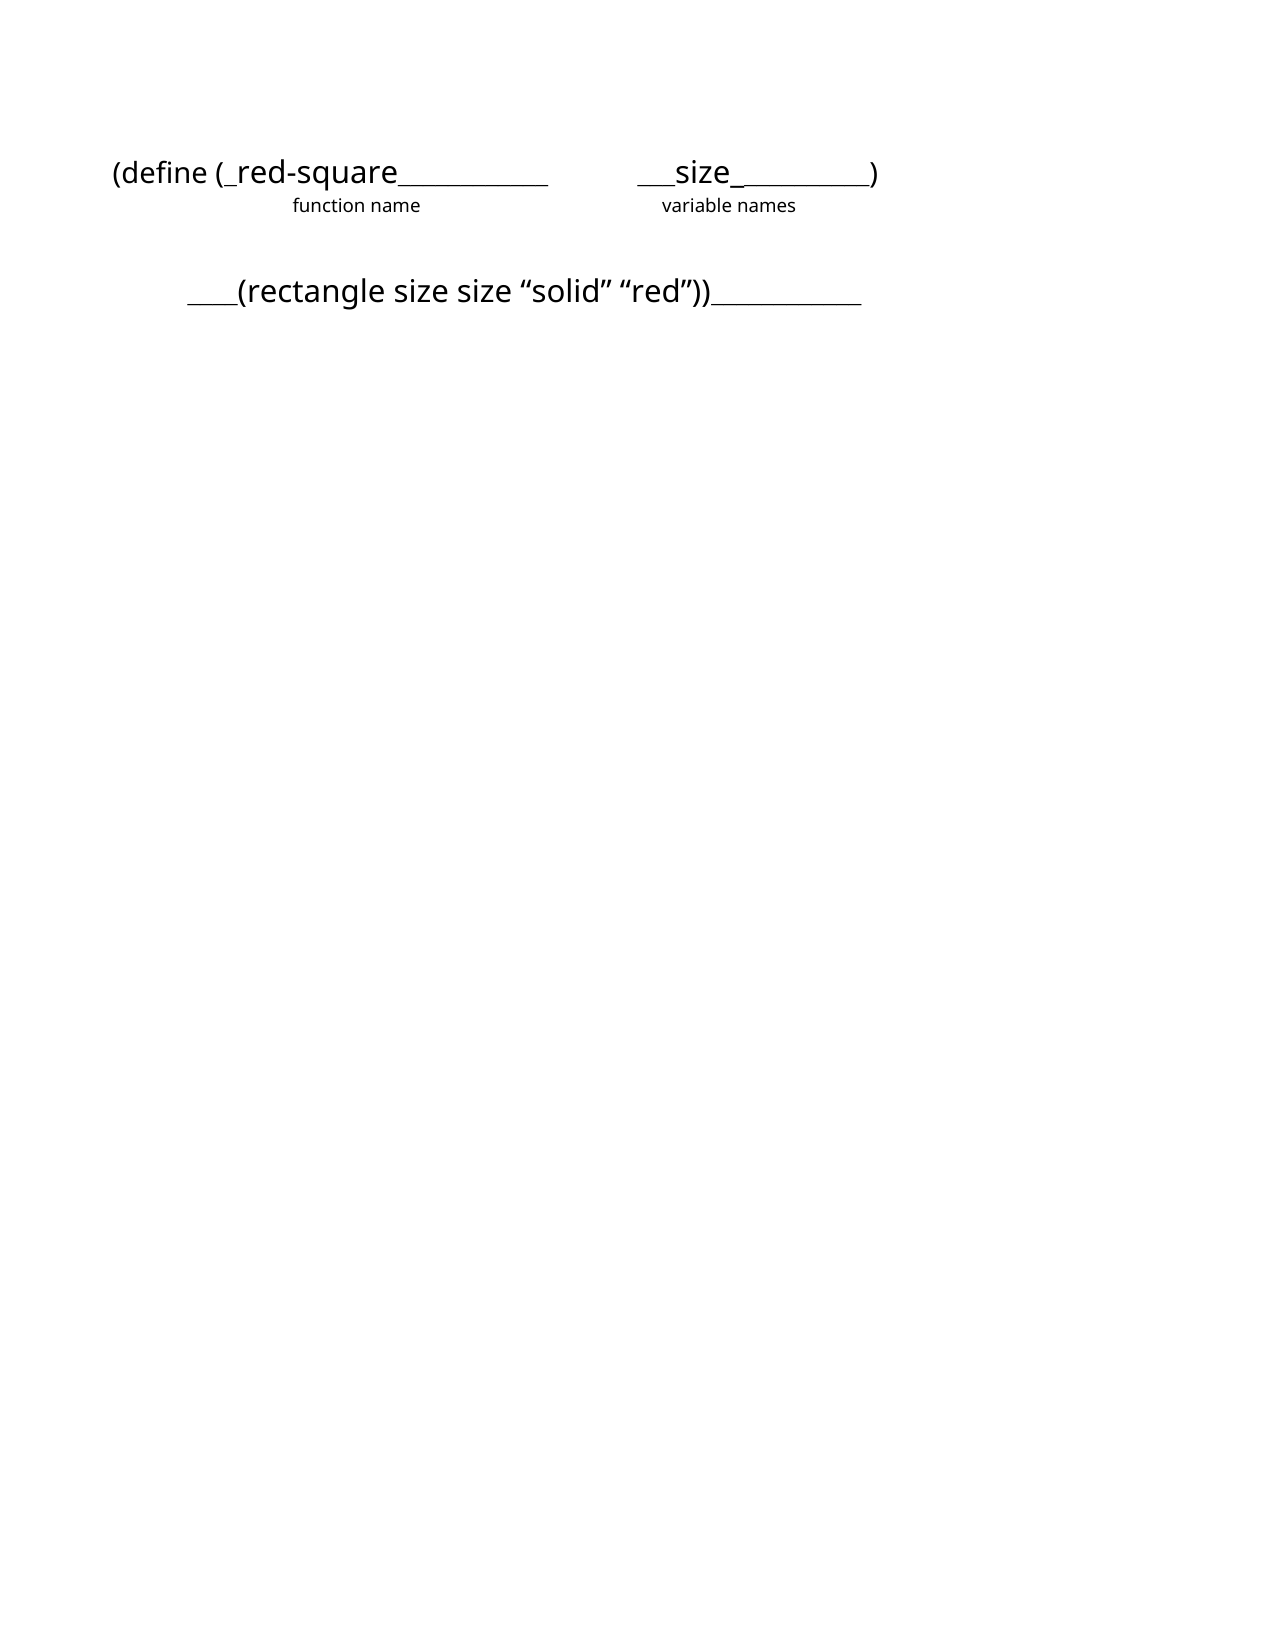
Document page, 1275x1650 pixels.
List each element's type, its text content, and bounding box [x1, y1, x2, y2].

text ____(rectangle size size “solid” “red”))____________ [112, 269, 1162, 312]
text function name variable names [112, 193, 1162, 218]
text (define (_red-square____________ ___size___________) [112, 150, 1162, 193]
